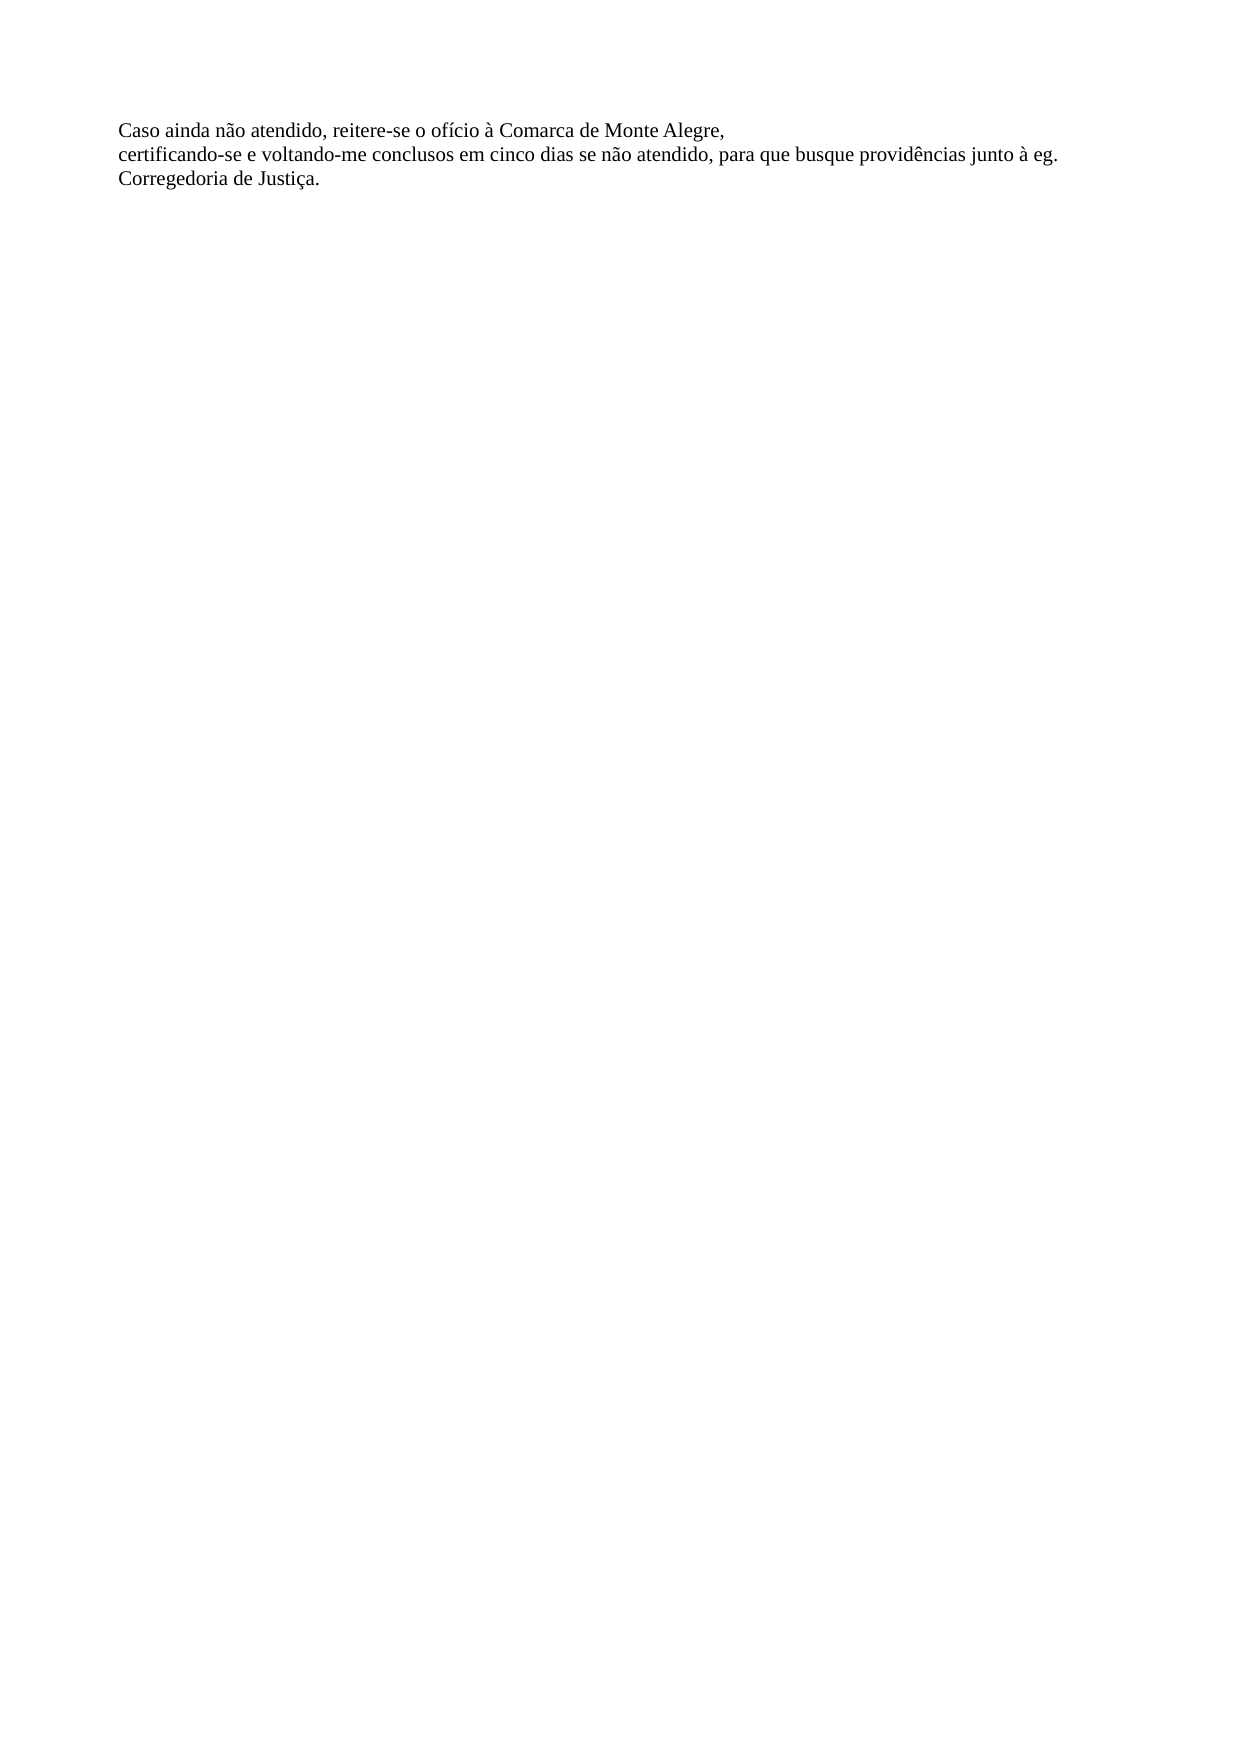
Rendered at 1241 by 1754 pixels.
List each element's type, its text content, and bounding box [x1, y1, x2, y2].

text Corregedoria de Justiça. [118, 166, 1122, 190]
text Caso ainda não atendido, reitere-se o ofício à Comarca de Monte Alegre, [118, 118, 1122, 142]
text certificando-se e voltando-me conclusos em cinco dias se não atendido, para que busque providências junto à eg. [118, 142, 1122, 166]
